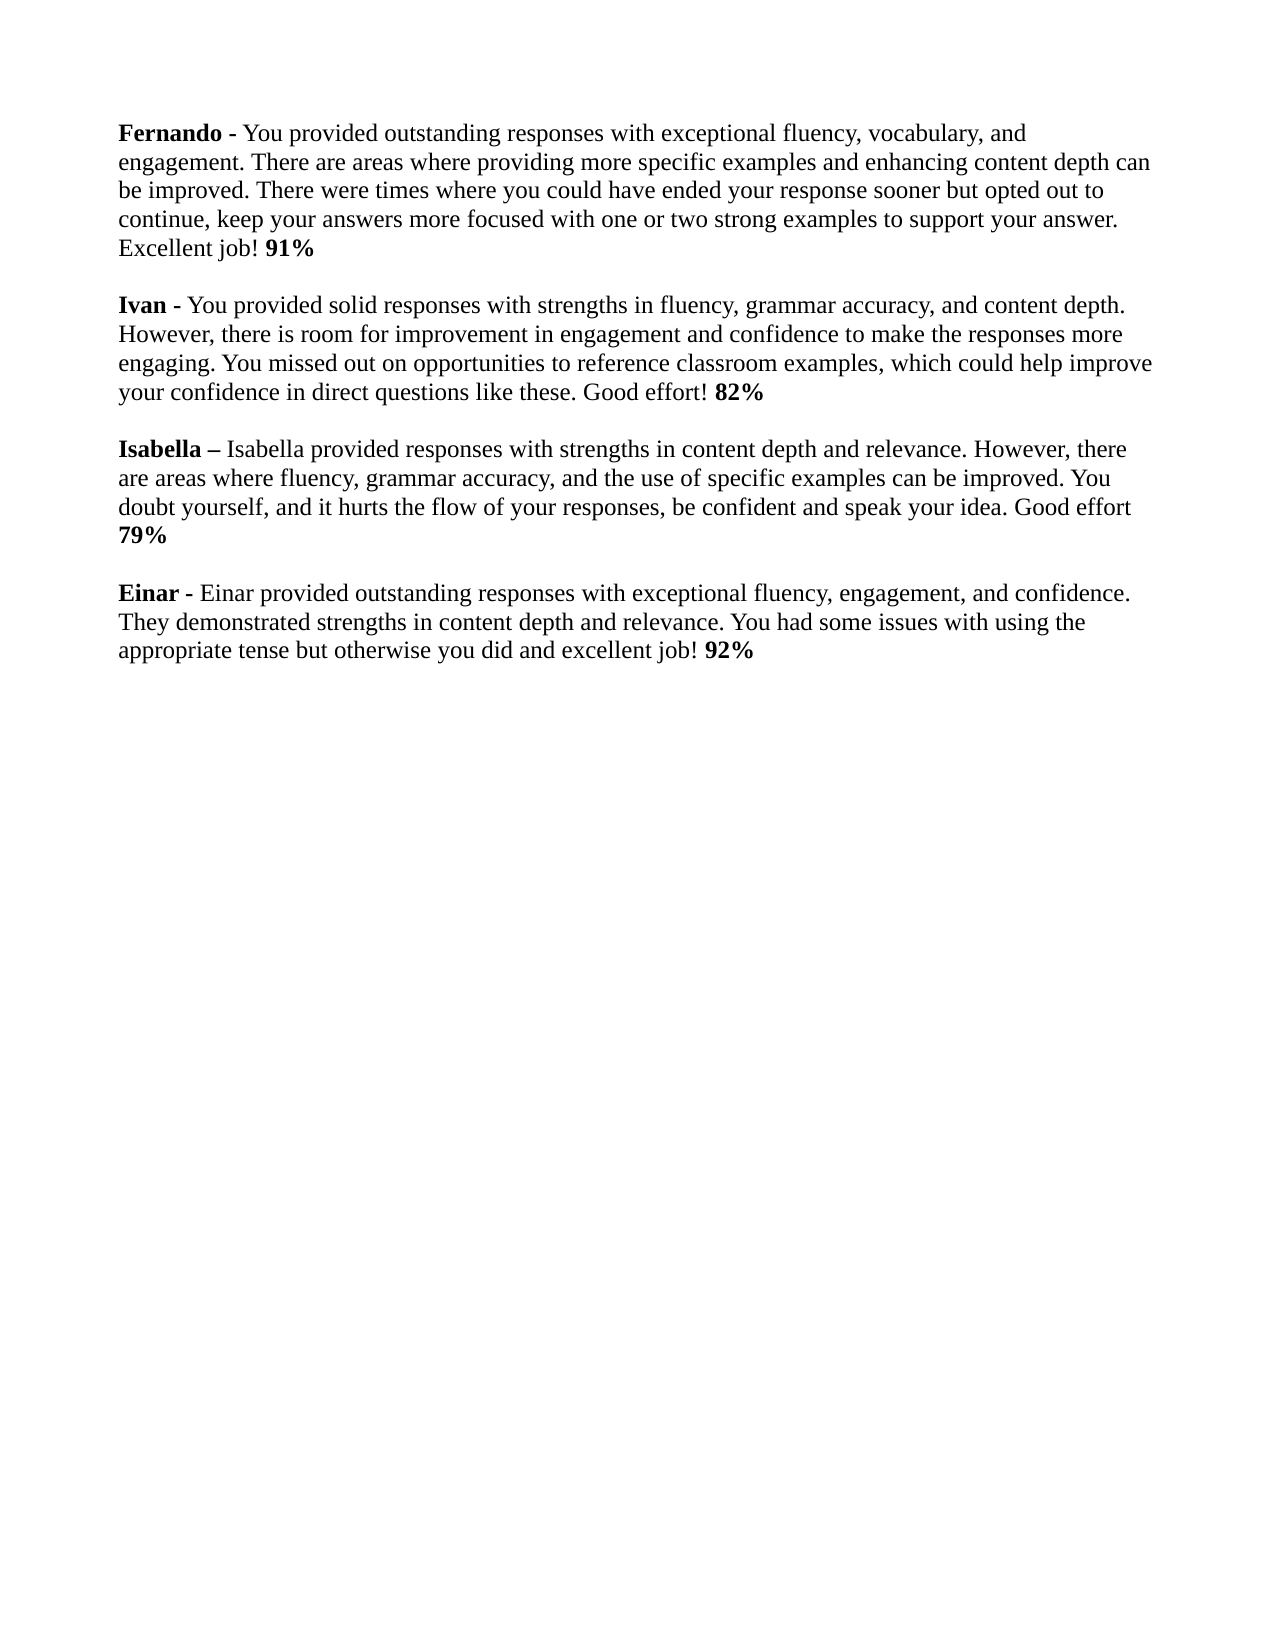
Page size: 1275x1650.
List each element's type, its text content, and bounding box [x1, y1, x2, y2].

text Einar - Einar provided outstanding responses with exceptional fluency, engagement, and confidence. They demonstrated strengths in content depth and relevance. You had some issues with using the appropriate tense but otherwise you did and excellent job! 92% [118, 578, 1157, 664]
text Fernando - You provided outstanding responses with exceptional fluency, vocabulary, and engagement. There are areas where providing more specific examples and enhancing content depth can be improved. There were times where you could have ended your response sooner but opted out to continue, keep your answers more focused with one or two strong examples to support your answer. Excellent job! 91% [118, 118, 1157, 262]
text Isabella – Isabella provided responses with strengths in content depth and relevance. However, there are areas where fluency, grammar accuracy, and the use of specific examples can be improved. You doubt yourself, and it hurts the flow of your responses, be confident and speak your idea. Good effort 79% [118, 434, 1157, 549]
text Ivan - You provided solid responses with strengths in fluency, grammar accuracy, and content depth. However, there is room for improvement in engagement and confidence to make the responses more engaging. You missed out on opportunities to reference classroom examples, which could help improve your confidence in direct questions like these. Good effort! 82% [118, 291, 1157, 406]
